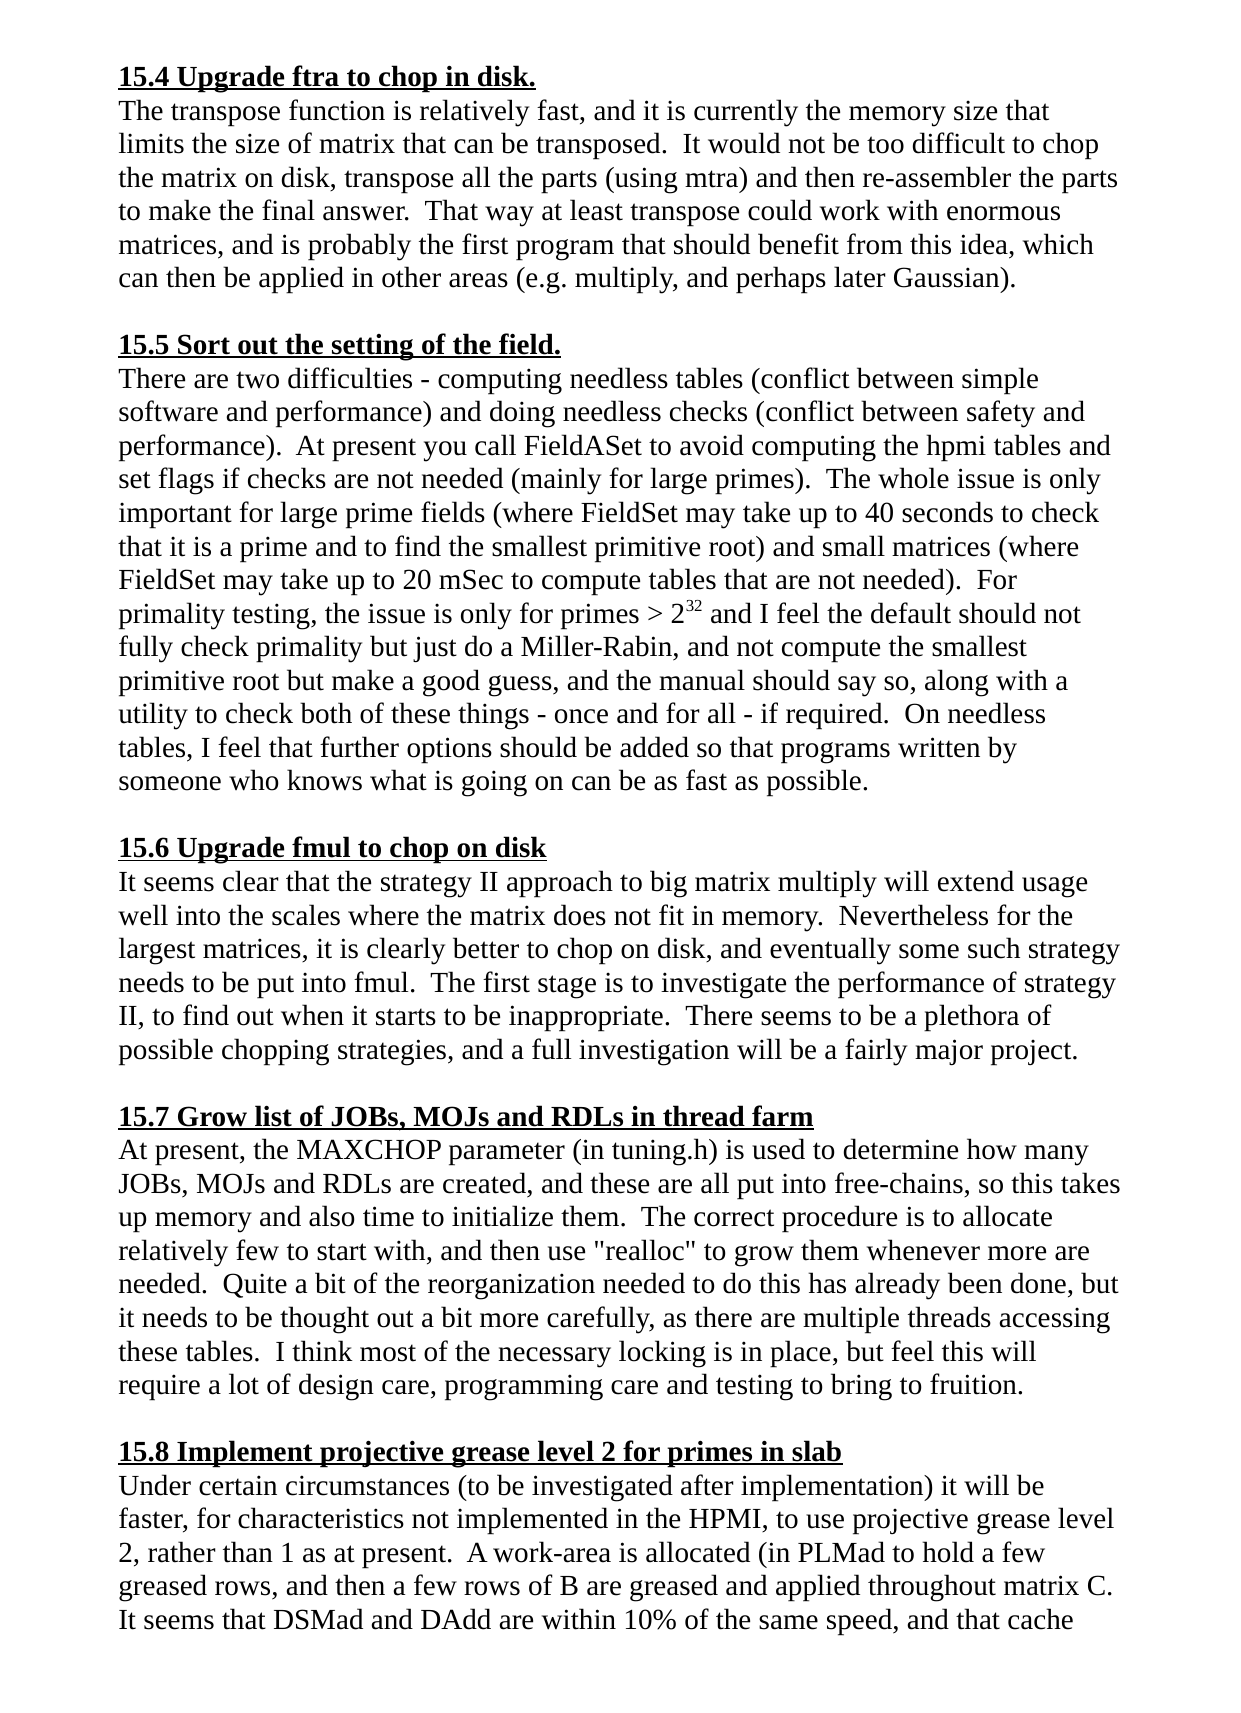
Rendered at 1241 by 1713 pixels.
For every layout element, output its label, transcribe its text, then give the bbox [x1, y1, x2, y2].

text 15.5 Sort out the setting of the field. [118, 327, 1122, 361]
text The transpose function is relatively fast, and it is currently the memory size that limits the size of matrix that can be transposed. It would not be too difficult to chop the matrix on disk, transpose all the parts (using mtra) and then re-assembler the parts to make the final answer. That way at least transpose could work with enormous matrices, and is probably the first program that should benefit from this idea, which can then be applied in other areas (e.g. multiply, and perhaps later Gaussian). [118, 93, 1122, 294]
text 15.4 Upgrade ftra to chop in disk. [118, 59, 1122, 93]
text 15.7 Grow list of JOBs, MOJs and RDLs in thread farm [118, 1099, 1122, 1132]
text It seems clear that the strategy II approach to big matrix multiply will extend usage well into the scales where the matrix does not fit in memory. Nevertheless for the largest matrices, it is clearly better to chop on disk, and eventually some such strategy needs to be put into fmul. The first stage is to investigate the performance of strategy II, to find out when it starts to be inappropriate. There seems to be a plethora of possible chopping strategies, and a full investigation will be a fairly major project. [118, 864, 1122, 1065]
text At present, the MAXCHOP parameter (in tuning.h) is used to determine how many JOBs, MOJs and RDLs are created, and these are all put into free-chains, so this takes up memory and also time to initialize them. The correct procedure is to allocate relatively few to start with, and then use "realloc" to grow them whenever more are needed. Quite a bit of the reorganization needed to do this has already been done, but it needs to be thought out a bit more carefully, as there are multiple threads accessing these tables. I think most of the necessary locking is in place, but feel this will require a lot of design care, programming care and testing to bring to fruition. [118, 1132, 1122, 1401]
text There are two difficulties - computing needless tables (conflict between simple software and performance) and doing needless checks (conflict between safety and performance). At present you call FieldASet to avoid computing the hpmi tables and set flags if checks are not needed (mainly for large primes). The whole issue is only important for large prime fields (where FieldSet may take up to 40 seconds to check that it is a prime and to find the smallest primitive root) and small matrices (where FieldSet may take up to 20 mSec to compute tables that are not needed). For primality testing, the issue is only for primes > 232 and I feel the default should not fully check primality but just do a Miller-Rabin, and not compute the smallest primitive root but make a good guess, and the manual should say so, along with a utility to check both of these things - once and for all - if required. On needless tables, I feel that further options should be added so that programs written by someone who knows what is going on can be as fast as possible. [118, 361, 1122, 797]
text 15.8 Implement projective grease level 2 for primes in slab [118, 1434, 1122, 1468]
text Under certain circumstances (to be investigated after implementation) it will be faster, for characteristics not implemented in the HPMI, to use projective grease level 2, rather than 1 as at present. A work-area is allocated (in PLMad to hold a few greased rows, and then a few rows of B are greased and applied throughout matrix C. It seems that DSMad and DAdd are within 10% of the same speed, and that cache [118, 1468, 1122, 1636]
text 15.6 Upgrade fmul to chop on disk [118, 831, 1122, 864]
